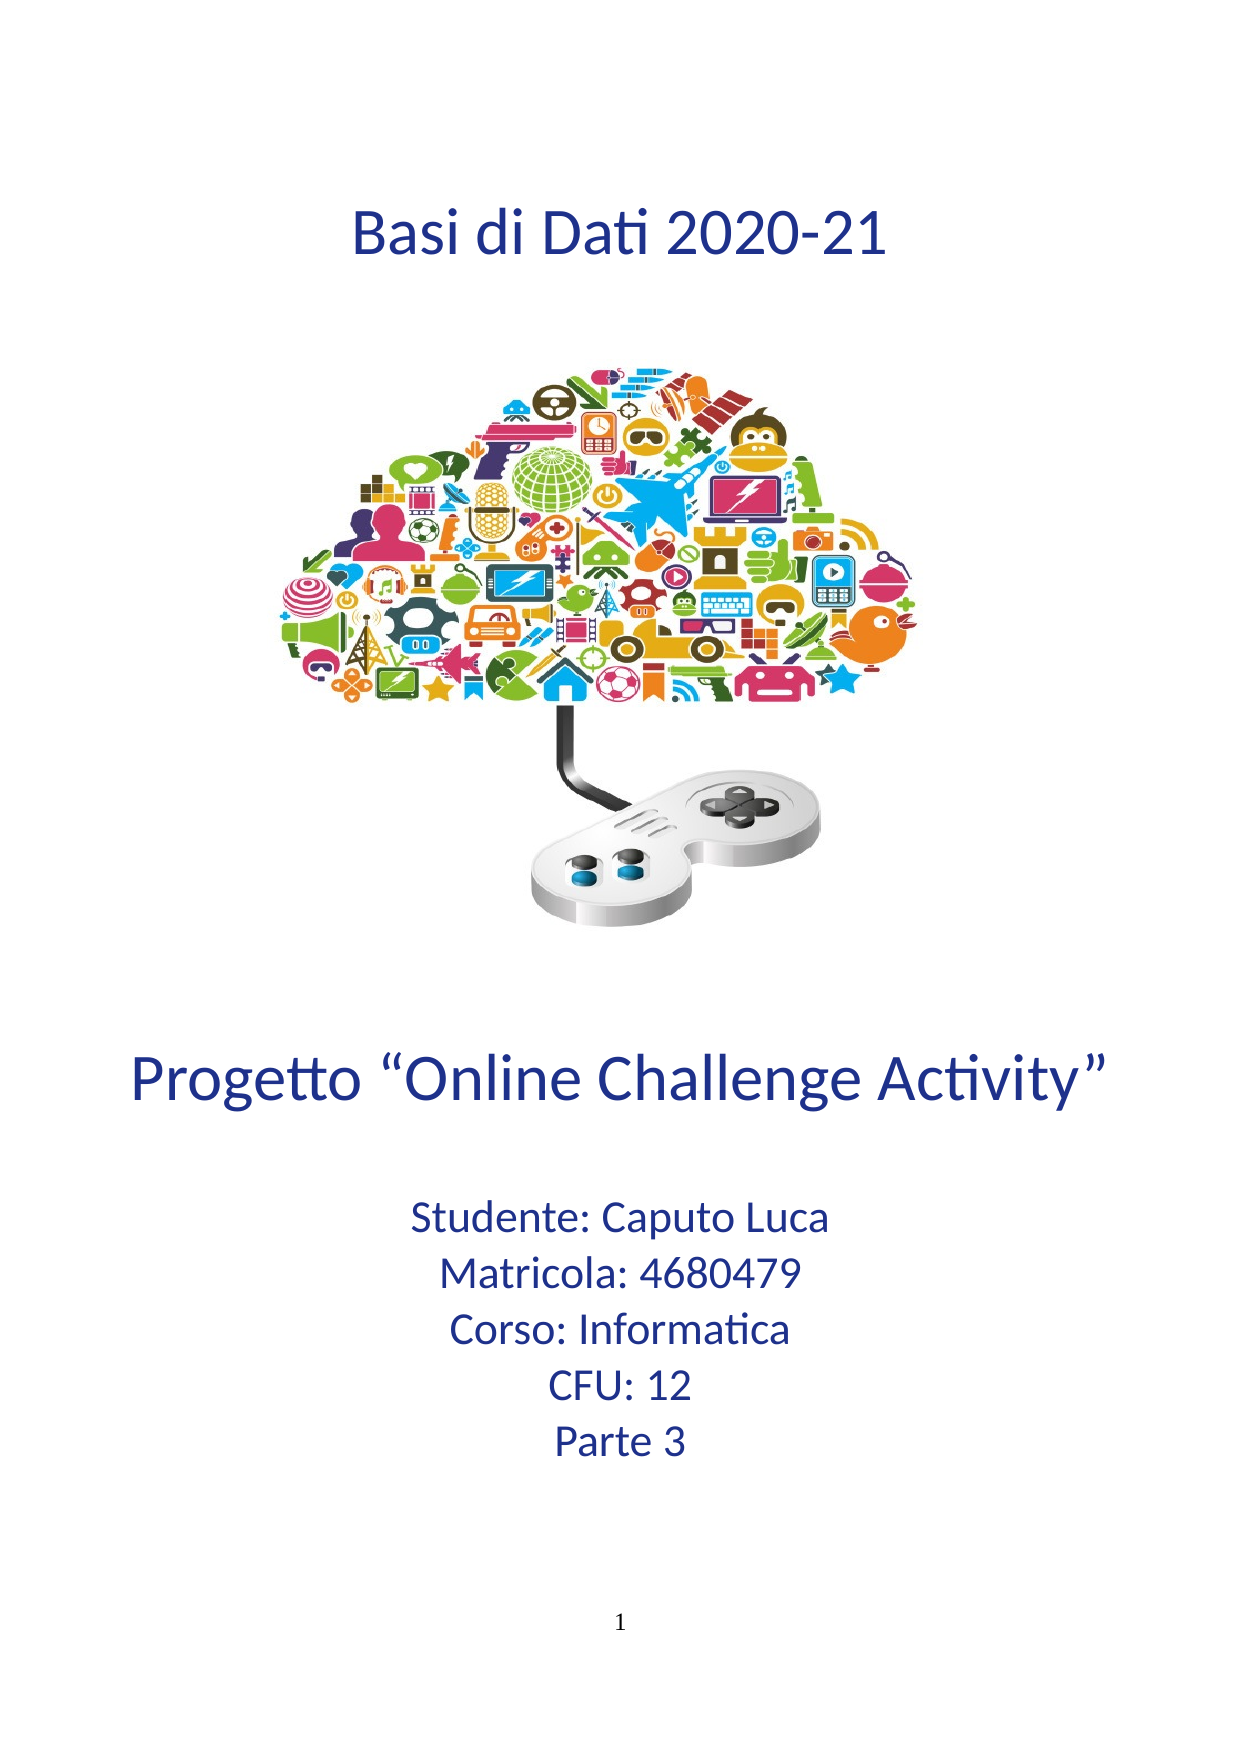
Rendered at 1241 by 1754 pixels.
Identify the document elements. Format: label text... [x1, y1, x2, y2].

text Matricola: 4680479 [118, 1244, 1122, 1300]
text Progetto “Online Challenge Activity” [118, 1036, 1122, 1117]
text CFU: 12 [118, 1356, 1122, 1412]
text Studente: Caputo Luca [118, 1188, 1122, 1244]
text Corso: Informatica [118, 1300, 1122, 1356]
text Parte 3 [118, 1412, 1122, 1468]
picture [267, 359, 932, 935]
text Basi di Dati 2020-21 [118, 189, 1122, 271]
